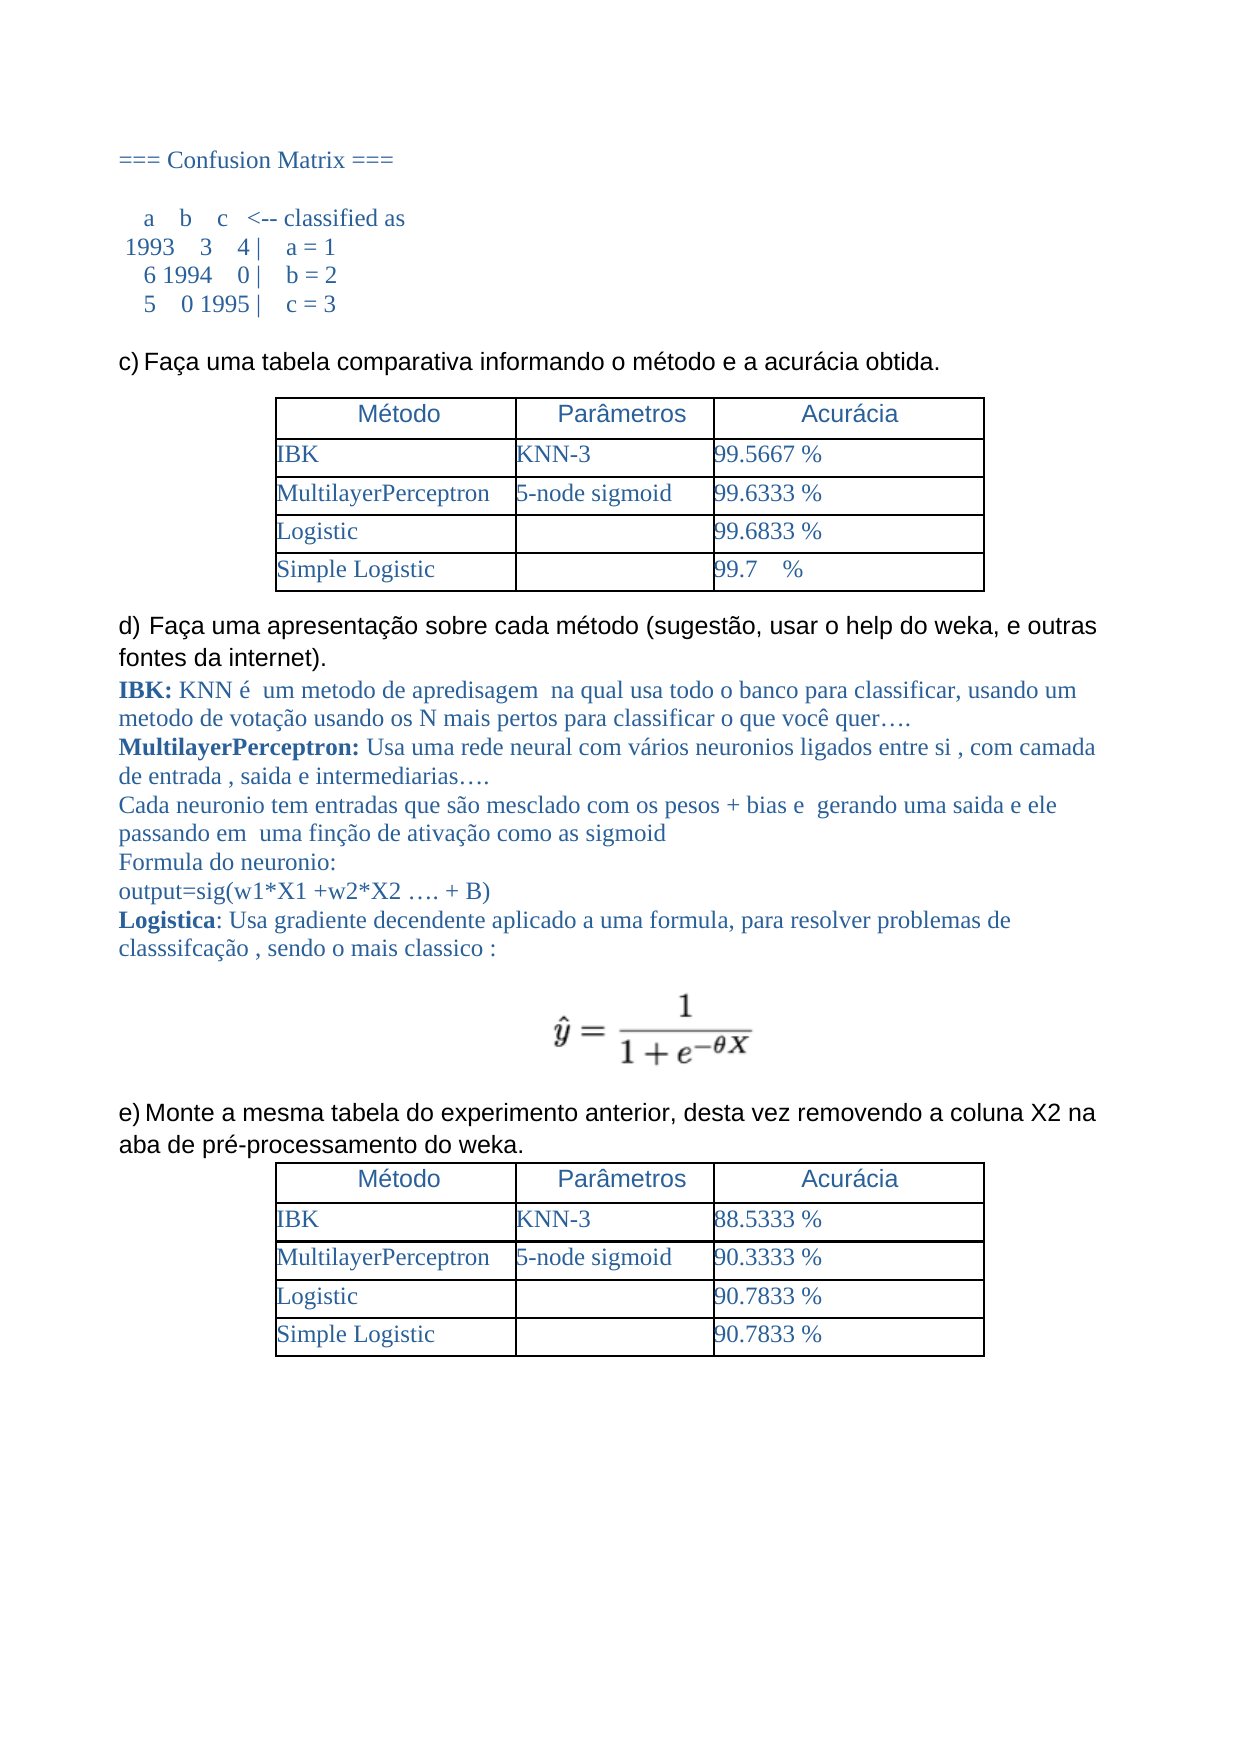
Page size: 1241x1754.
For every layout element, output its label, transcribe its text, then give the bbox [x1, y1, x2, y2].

text Logistica: Usa gradiente decendente aplicado a uma formula, para resolver problemas de classsifcação , sendo o mais classico : [118, 905, 1121, 962]
table_cell Simple Logistic [277, 554, 515, 590]
table_cell [517, 516, 713, 552]
text 6 1994 0 | b = 2 [118, 261, 1121, 289]
table_cell MultilayerPerceptron [277, 478, 515, 514]
table_cell 90.3333 % [715, 1243, 983, 1279]
list Faça uma tabela comparativa informando o método e a acurácia obtida. [118, 347, 1121, 376]
table_cell 5-node sigmoid [517, 478, 713, 514]
table_cell 99.6333 % [715, 478, 983, 514]
table_cell 90.7833 % [715, 1319, 983, 1355]
table_cell 99.5667 % [715, 440, 983, 476]
table_header Acurácia [715, 399, 983, 434]
text 1993 3 4 | a = 1 [118, 232, 1121, 261]
list Faça uma apresentação sobre cada método (sugestão, usar o help do weka, e outras fontes da internet). [118, 611, 1121, 672]
table_cell [517, 554, 713, 590]
table_cell Simple Logistic [277, 1319, 515, 1355]
table_cell 88.5333 % [715, 1204, 983, 1240]
table_cell 99.7 % [715, 554, 983, 590]
table_cell IBK [277, 440, 515, 476]
table_cell KNN-3 [517, 1204, 713, 1240]
table_cell KNN-3 [517, 440, 713, 476]
table_cell 5-node sigmoid [517, 1243, 713, 1279]
table_cell MultilayerPerceptron [277, 1243, 515, 1279]
list Monte a mesma tabela do experimento anterior, desta vez removendo a coluna X2 na aba de pré-processamento do weka. [118, 1098, 1121, 1159]
text a b c <-- classified as [118, 203, 1121, 232]
table_cell Logistic [277, 516, 515, 552]
table_header Método [277, 1164, 515, 1198]
table_cell [517, 1281, 713, 1317]
text IBK: KNN é um metodo de apredisagem na qual usa todo o banco para classificar, usando um metodo de votação usando os N mais pertos para classificar o que você quer…. MultilayerPerceptron: Usa uma rede neural com vários neuronios ligados entre si , com camada de entrada , saida e intermediarias…. Cada neuronio tem entradas que são mesclado com os pesos + bias e gerando uma saida e ele passando em uma finção de ativação como as sigmoid Formula do neuronio: output=sig(w1*X1 +w2*X2 …. + B) [118, 675, 1121, 905]
text === Confusion Matrix === [118, 146, 1121, 174]
table_header Acurácia [715, 1164, 983, 1198]
table_header Parâmetros [517, 399, 713, 434]
table_cell 99.6833 % [715, 516, 983, 552]
table_cell 90.7833 % [715, 1281, 983, 1317]
table_header Método [277, 399, 515, 434]
table_cell IBK [277, 1204, 515, 1240]
table_cell Logistic [277, 1281, 515, 1317]
table_header Parâmetros [517, 1164, 713, 1198]
table_cell [517, 1319, 713, 1355]
text 5 0 1995 | c = 3 [118, 289, 1121, 318]
picture [540, 951, 806, 1083]
